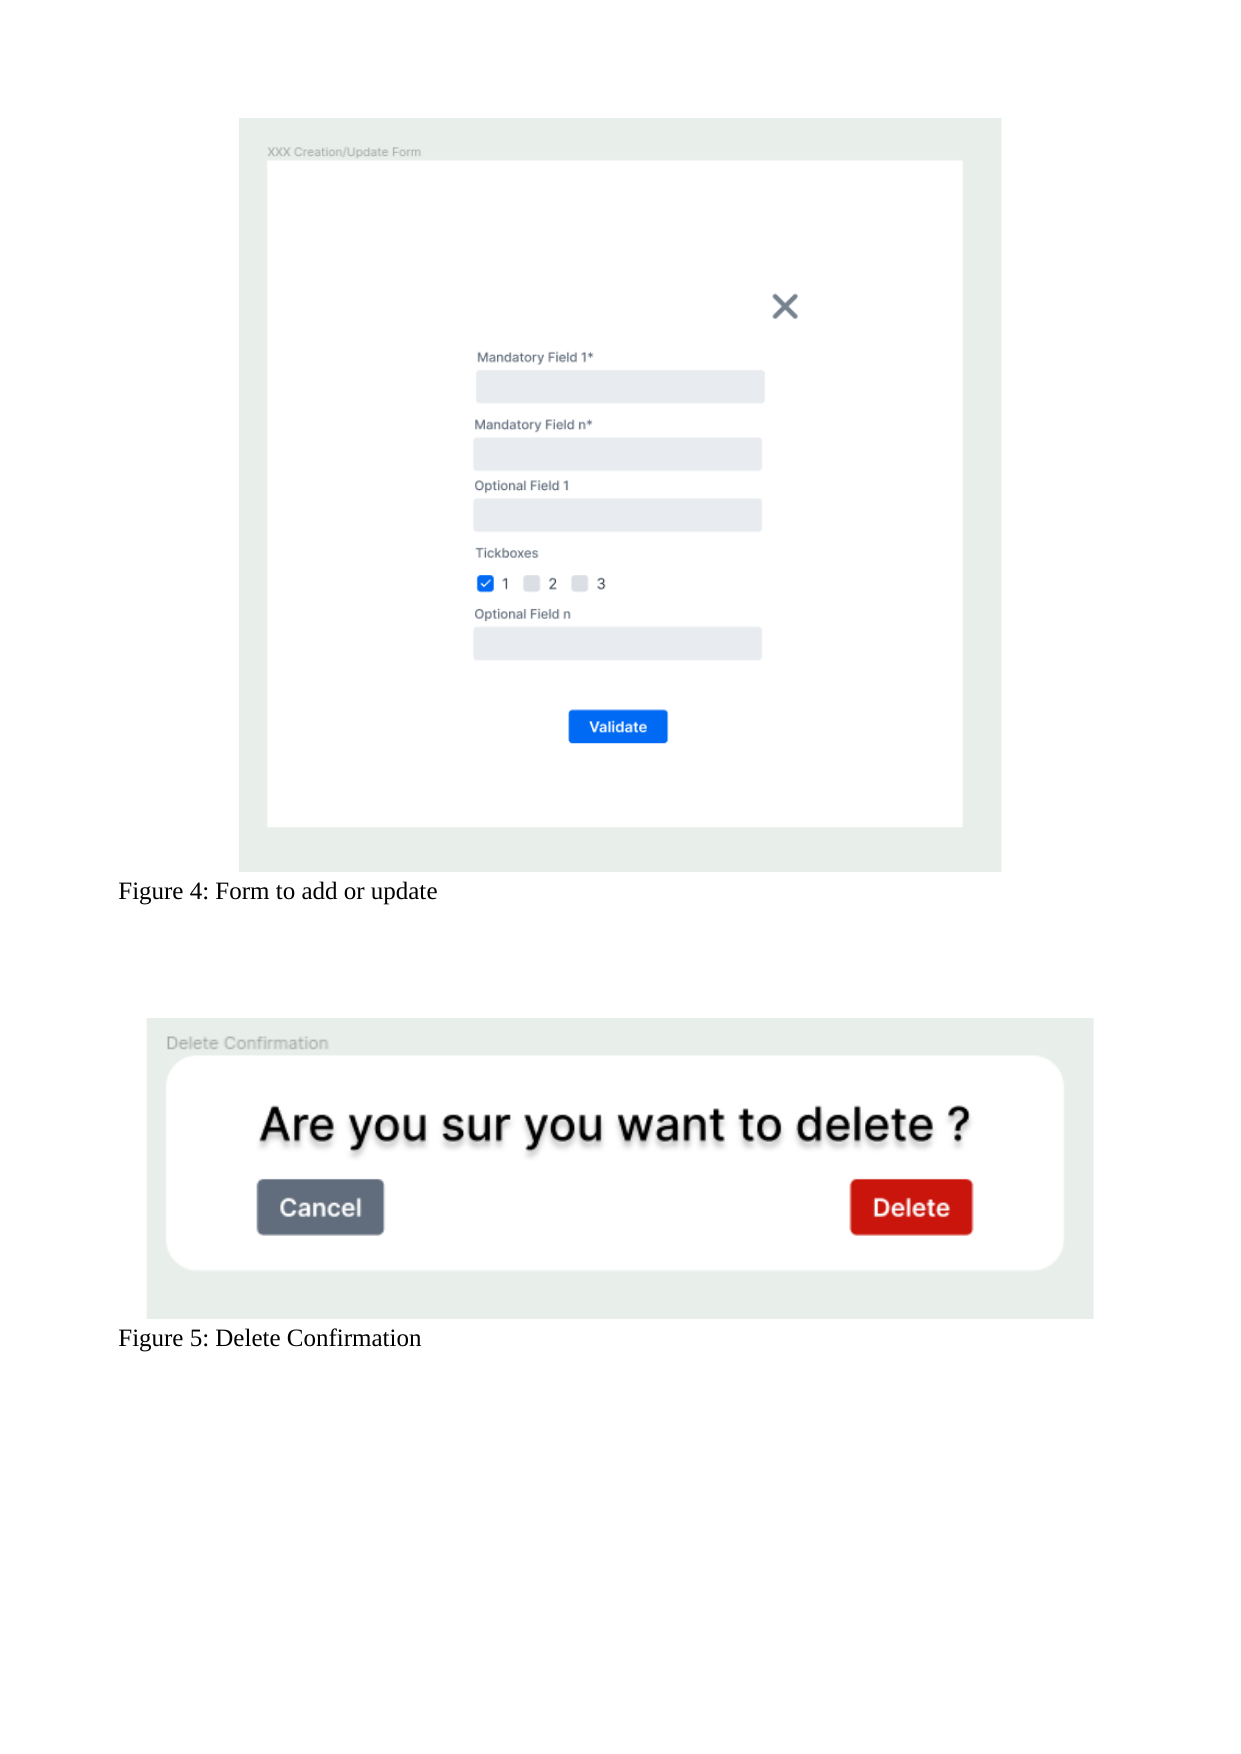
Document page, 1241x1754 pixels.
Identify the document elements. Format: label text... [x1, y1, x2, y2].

text Figure 5: Delete Confirmation [118, 1019, 1122, 1352]
text Figure 4: Form to add or update [118, 118, 1122, 905]
picture [146, 1018, 1094, 1319]
picture [238, 118, 1002, 872]
